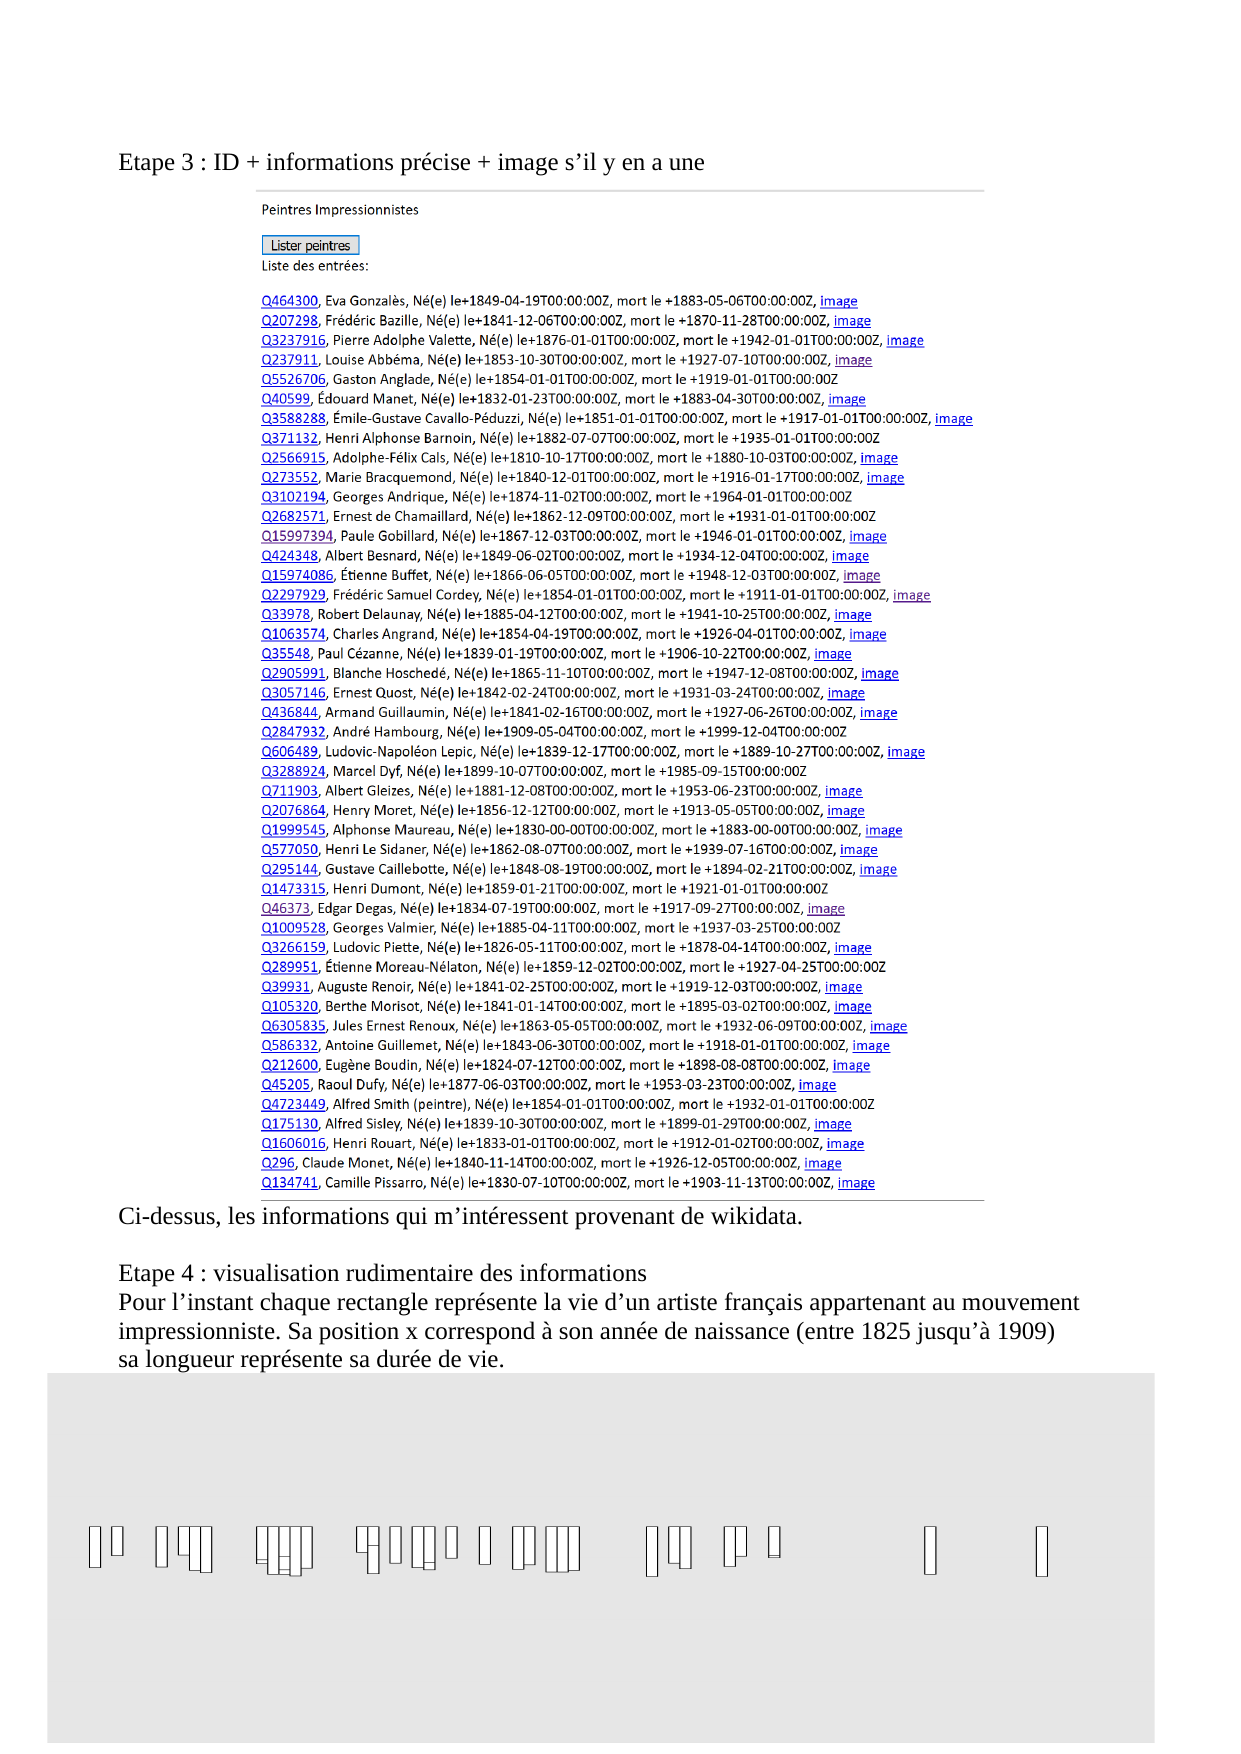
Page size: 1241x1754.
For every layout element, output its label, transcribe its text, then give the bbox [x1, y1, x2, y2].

picture [47, 1373, 1155, 1743]
text Etape 3 : ID + informations précise + image s’il y en a une [118, 147, 1122, 176]
text sa longueur représente sa durée de vie. [118, 1344, 1122, 1373]
picture [255, 189, 985, 1201]
text Pour l’instant chaque rectangle représente la vie d’un artiste français appartenant au mouvement impressionniste. Sa position x correspond à son année de naissance (entre 1825 jusqu’à 1909) [118, 1287, 1122, 1344]
text Etape 4 : visualisation rudimentaire des informations [118, 1258, 1122, 1287]
text Ci-dessus, les informations qui m’intéressent provenant de wikidata. [118, 176, 1122, 1229]
